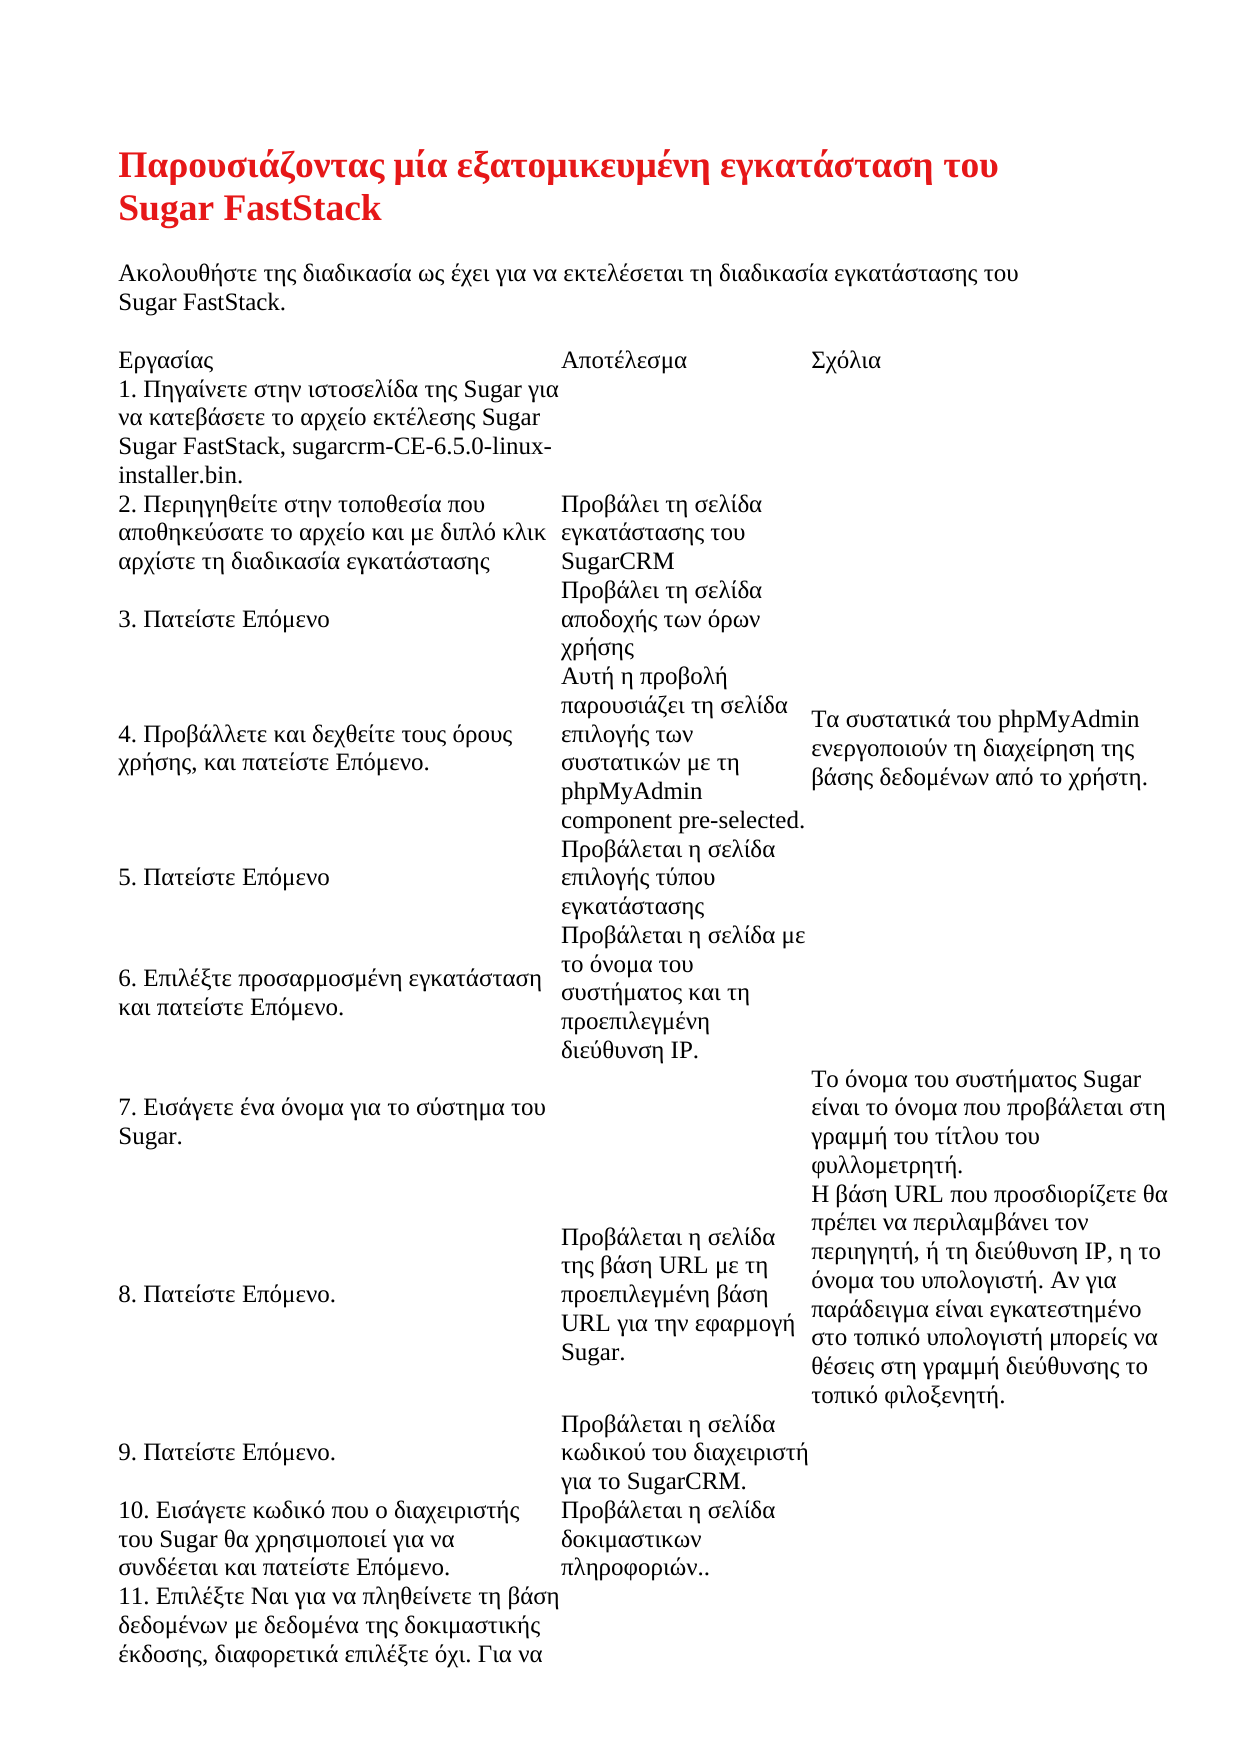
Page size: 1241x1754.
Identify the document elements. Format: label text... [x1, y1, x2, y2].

table_header Αποτέλεσμα [561, 345, 811, 374]
table_cell Το όνομα του συστήματος Sugar είναι το όνομα που προβάλεται στη γραμμή του τίτλου του φυλλομετρητή. [811, 1064, 1181, 1179]
table_cell [811, 1409, 1181, 1495]
table_cell [561, 1064, 811, 1179]
table_cell Προβάλεται η σελίδα με το όνομα του συστήματος και τη προεπιλεγμένη διεύθυνση IP. [561, 920, 811, 1064]
subtitle Παρουσιάζοντας μία εξατομικευμένη εγκατάσταση του Sugar FastStack [118, 142, 1181, 228]
table_cell 10. Εισάγετε κωδικό που ο διαχειριστής του Sugar θα χρησιμοποιεί για να συνδέεται και πατείστε Επόμενο. [118, 1495, 561, 1581]
table_cell [811, 374, 1181, 489]
table_cell [561, 1581, 811, 1667]
table_cell Προβάλεται η σελίδα δοκιμαστικων πληροφοριών.. [561, 1495, 811, 1581]
table_cell Η βάση URL που προσδιορίζετε θα πρέπει να περιλαμβάνει τον περιηγητή, ή τη διεύθυνση IP, η το όνομα του υπολογιστή. Αν για παράδειγμα είναι εγκατεστημένο στο τοπικό υπολογιστή μπορείς να θέσεις στη γραμμή διεύθυνσης το τοπικό φιλοξενητή. [811, 1179, 1181, 1409]
table_cell Προβάλει τη σελίδα εγκατάστασης του SugarCRM [561, 489, 811, 575]
table_cell 9. Πατείστε Επόμενο. [118, 1409, 561, 1495]
table_cell [811, 920, 1181, 1064]
table_cell 6. Επιλέξτε προσαρμοσμένη εγκατάσταση και πατείστε Επόμενο. [118, 920, 561, 1064]
table_cell 3. Πατείστε Επόμενο [118, 575, 561, 661]
table_cell Προβάλεται η σελίδα επιλογής τύπου εγκατάστασης [561, 834, 811, 920]
table_cell [811, 1581, 1181, 1667]
table_cell 11. Επιλέξτε Ναι για να πληθείνετε τη βάση δεδομένων με δεδομένα της δοκιμαστικής έκδοσης, διαφορετικά επιλέξτε όχι. Για να [118, 1581, 561, 1667]
table_cell Αυτή η προβολή παρουσιάζει τη σελίδα επιλογής των συστατικών με τη phpMyAdmin component pre-selected. [561, 661, 811, 834]
table_header Σχόλια [811, 345, 1181, 374]
table_cell 4. Προβάλλετε και δεχθείτε τους όρους χρήσης, και πατείστε Επόμενο. [118, 661, 561, 834]
table_cell Τα συστατικά του phpMyAdmin ενεργοποιούν τη διαχείρηση της βάσης δεδομένων από το χρήστη. [811, 661, 1181, 834]
table_cell [811, 575, 1181, 661]
table_cell Προβάλεται η σελίδα της βάση URL με τη προεπιλεγμένη βάση URL για την εφαρμογή Sugar. [561, 1179, 811, 1409]
table_cell 1. Πηγαίνετε στην ιστοσελίδα της Sugar για να κατεβάσετε το αρχείο εκτέλεσης Sugar Sugar FastStack, sugarcrm-CE-6.5.0-linux-installer.bin. [118, 374, 561, 489]
text Ακολουθήστε της διαδικασία ως έχει για να εκτελέσεται τη διαδικασία εγκατάστασης του Sugar FastStack. [118, 258, 1181, 316]
table_header Εργασίας [118, 345, 561, 374]
table_cell [561, 374, 811, 489]
table_cell 8. Πατείστε Επόμενο. [118, 1179, 561, 1409]
table_cell 2. Περιηγηθείτε στην τοποθεσία που αποθηκεύσατε το αρχείο και με διπλό κλικ αρχίστε τη διαδικασία εγκατάστασης [118, 489, 561, 575]
table_cell [811, 489, 1181, 575]
table_cell 5. Πατείστε Επόμενο [118, 834, 561, 920]
table_cell [811, 834, 1181, 920]
table_cell [811, 1495, 1181, 1581]
table_cell Προβάλει τη σελίδα αποδοχής των όρων χρήσης [561, 575, 811, 661]
table_cell Προβάλεται η σελίδα κωδικού του διαχειριστή για το SugarCRM. [561, 1409, 811, 1495]
table_cell 7. Εισάγετε ένα όνομα για το σύστημα του Sugar. [118, 1064, 561, 1179]
